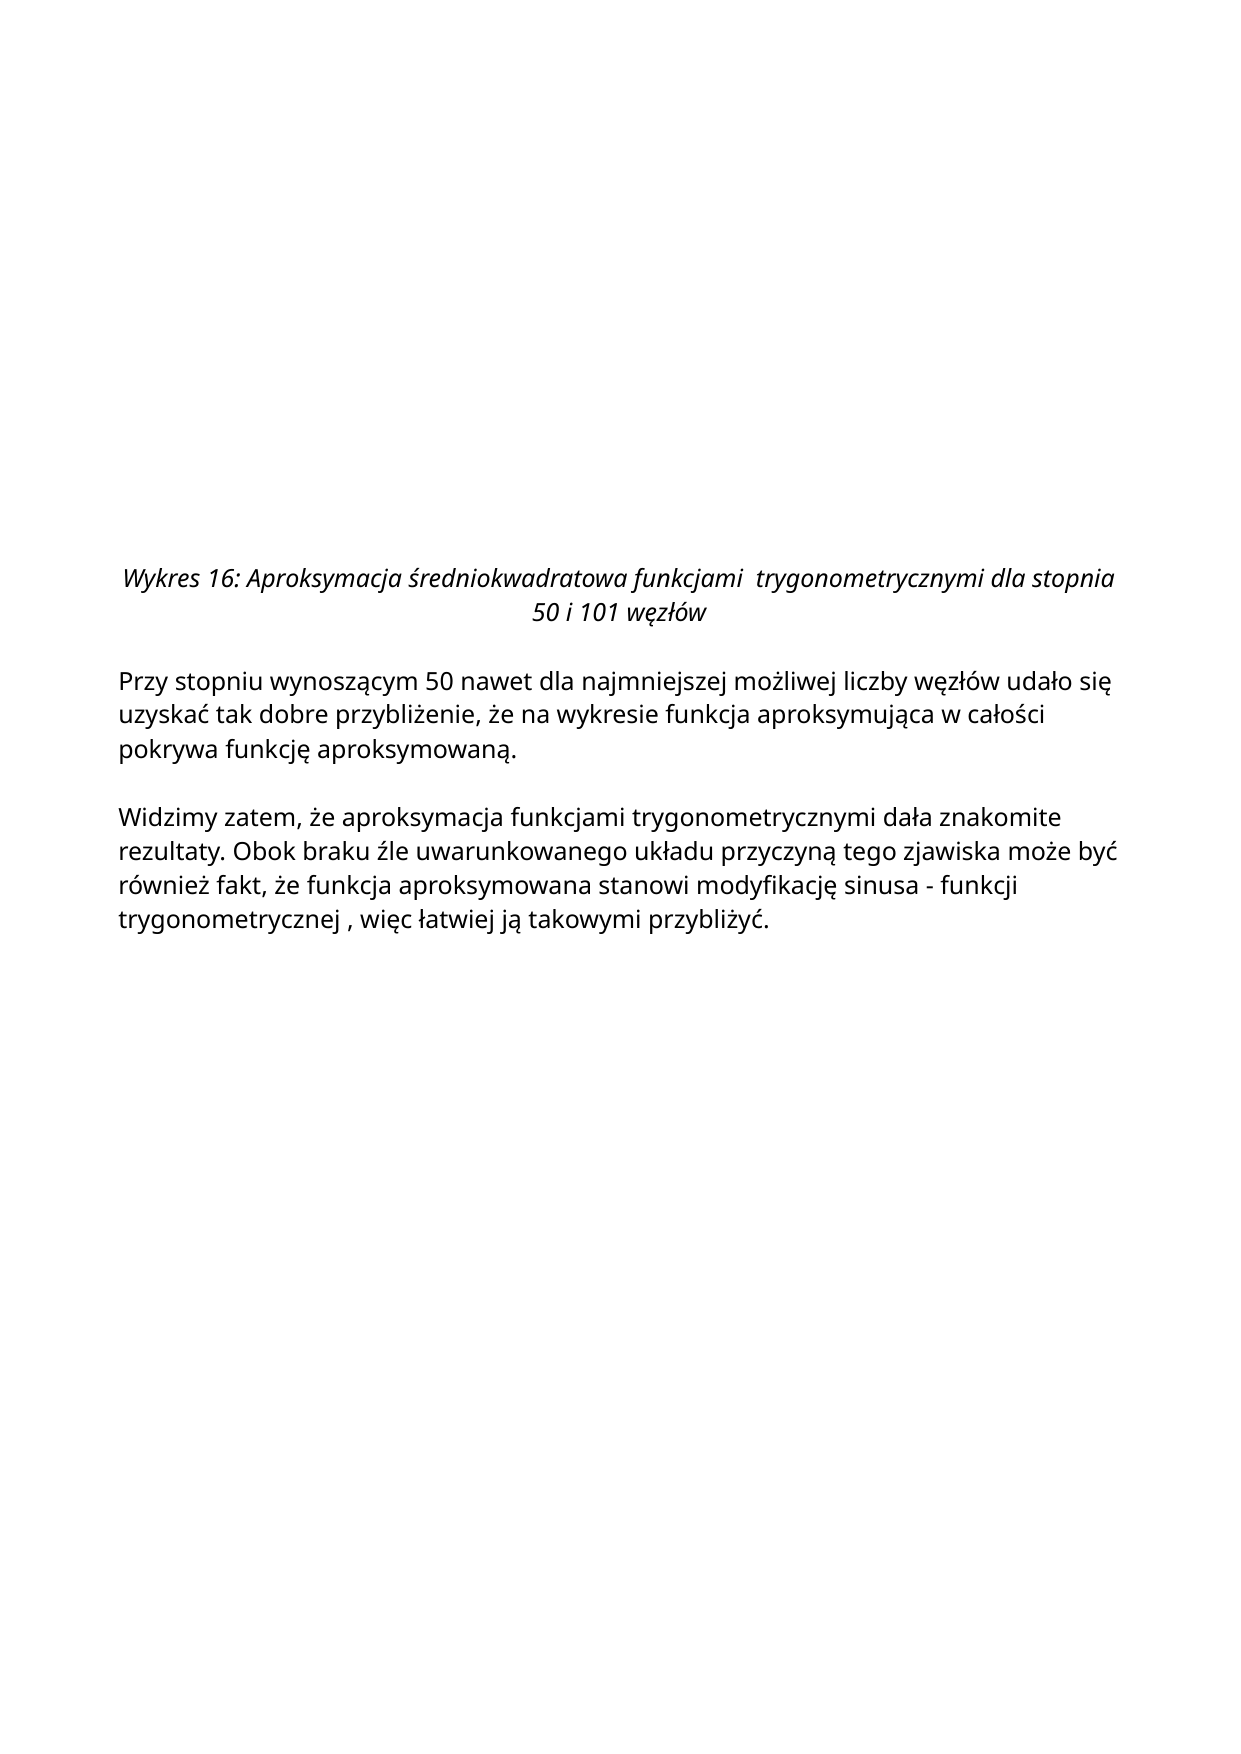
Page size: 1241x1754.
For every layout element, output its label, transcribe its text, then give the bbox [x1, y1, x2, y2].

text Widzimy zatem, że aproksymacja funkcjami trygonometrycznymi dała znakomite rezultaty. Obok braku źle uwarunkowanego układu przyczyną tego zjawiska może być również fakt, że funkcja aproksymowana stanowi modyfikację sinusa - funkcji trygonometrycznej , więc łatwiej ją takowymi przybliżyć. [118, 799, 1122, 936]
text Wykres 16: Aproksymacja średniokwadratowa funkcjami trygonometrycznymi dla stopnia 50 i 101 węzłów [118, 561, 1122, 629]
text Przy stopniu wynoszącym 50 nawet dla najmniejszej możliwej liczby węzłów udało się uzyskać tak dobre przybliżenie, że na wykresie funkcja aproksymująca w całości pokrywa funkcję aproksymowaną. [118, 663, 1122, 765]
